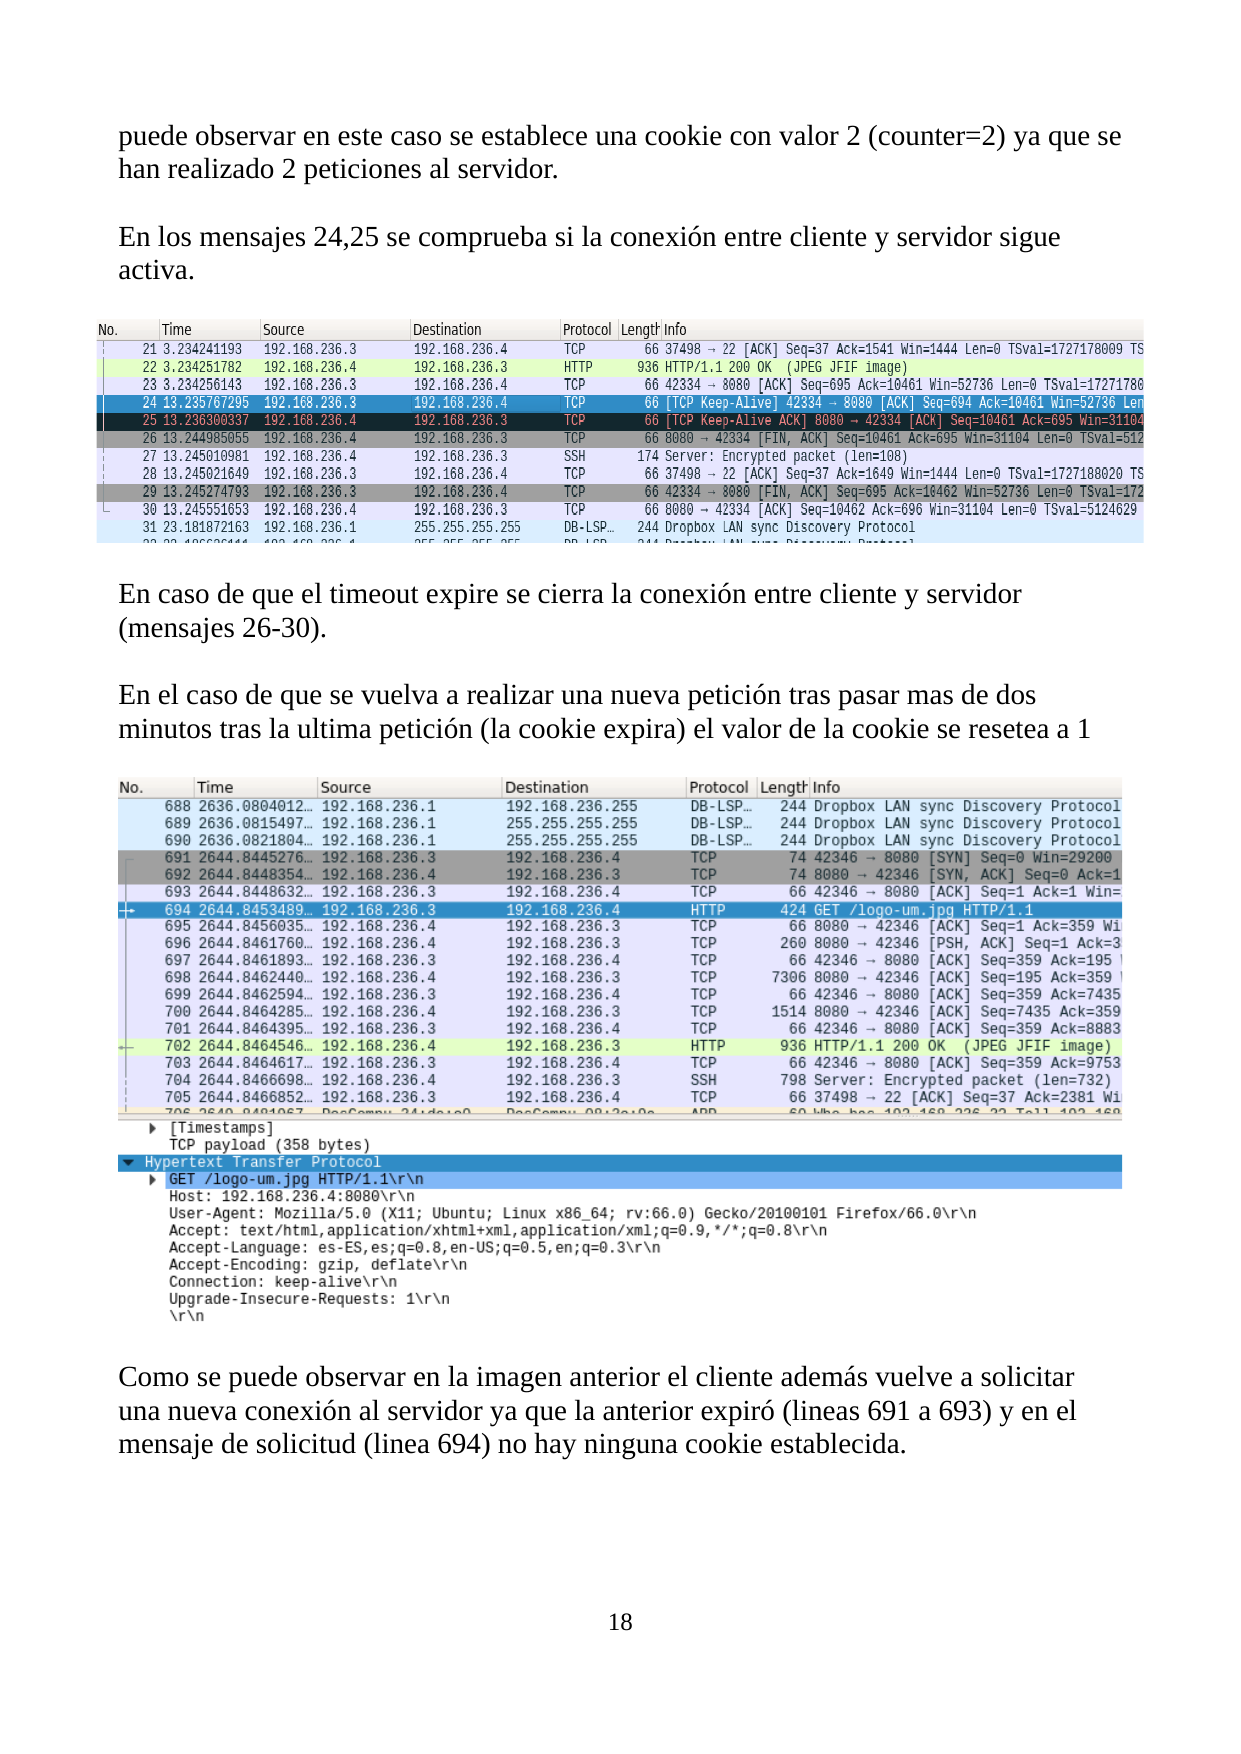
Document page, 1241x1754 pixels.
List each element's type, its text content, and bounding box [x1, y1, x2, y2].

text En los mensajes 24,25 se comprueba si la conexión entre cliente y servidor sigue activa. [118, 219, 1122, 286]
text En caso de que el timeout expire se cierra la conexión entre cliente y servidor (mensajes 26-30). [118, 577, 1122, 644]
text Como se puede observar en la imagen anterior el cliente además vuelve a solicitar una nueva conexión al servidor ya que la anterior expiró (lineas 691 a 693) y en el mensaje de solicitud (linea 694) no hay ninguna cookie establecida. [118, 1359, 1122, 1460]
picture [96, 319, 1144, 543]
text En el caso de que se vuelva a realizar una nueva petición tras pasar mas de dos minutos tras la ultima petición (la cookie expira) el valor de la cookie se resetea a 1 [118, 677, 1122, 744]
text puede observar en este caso se establece una cookie con valor 2 (counter=2) ya que se han realizado 2 peticiones al servidor. [118, 118, 1122, 185]
picture [118, 777, 1123, 1326]
